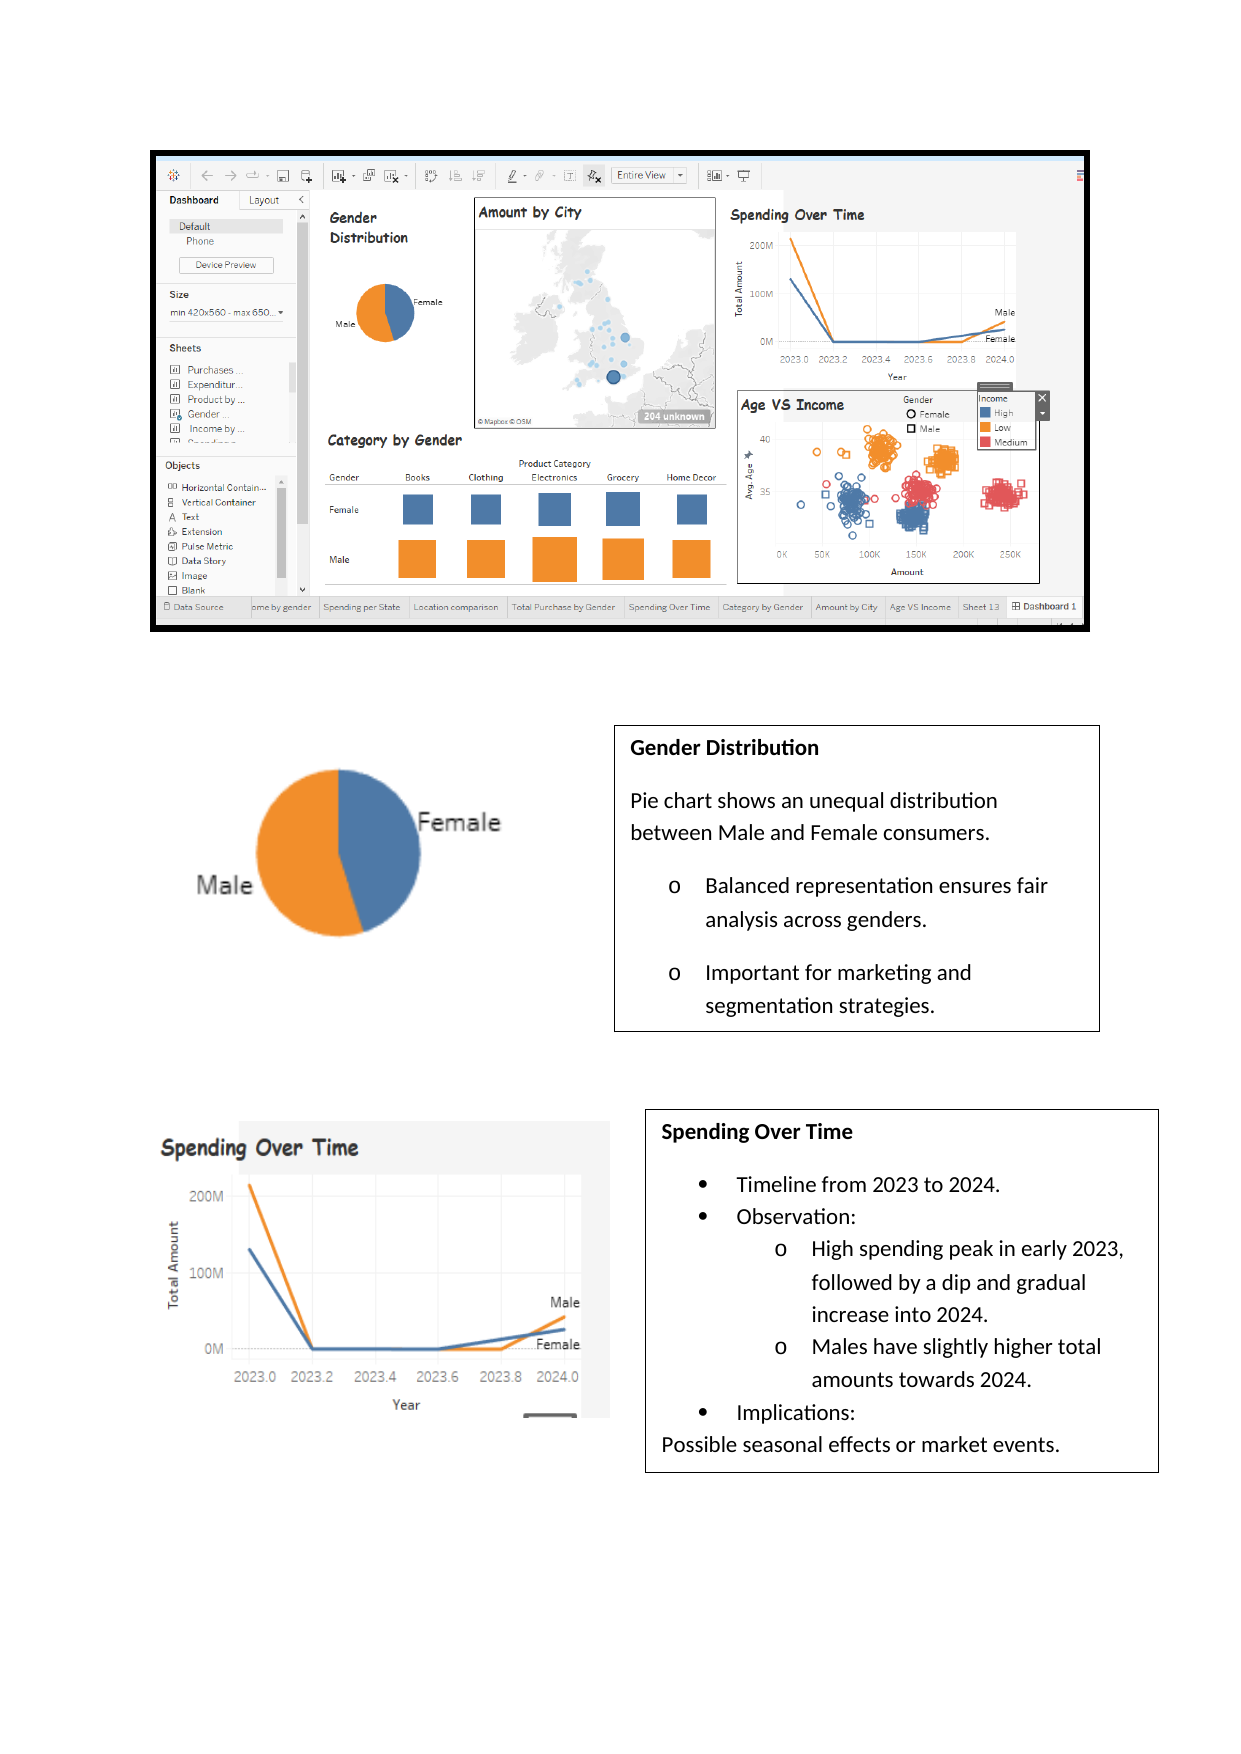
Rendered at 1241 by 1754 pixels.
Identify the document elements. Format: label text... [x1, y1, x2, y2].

list High spending peak in early 2023, followed by a dip and gradual increase into 2024. [774, 1234, 1143, 1328]
text Gender Distribution [630, 733, 1084, 761]
list Timeline from 2023 to 2024. [699, 1170, 1143, 1198]
list Balanced representation ensures fair analysis across genders. [668, 871, 1084, 933]
text Possible seasonal effects or market events. [661, 1430, 1143, 1458]
list Observation: [699, 1202, 1143, 1230]
list Males have slightly higher total amounts towards 2024. [774, 1332, 1143, 1393]
list Important for marketing and segmentation strategies. [668, 958, 1084, 1019]
text Spending Over Time [661, 1117, 1143, 1145]
list Implications: [699, 1398, 1143, 1426]
text Pie chart shows an unequal distribution between Male and Female consumers. [630, 786, 1084, 846]
